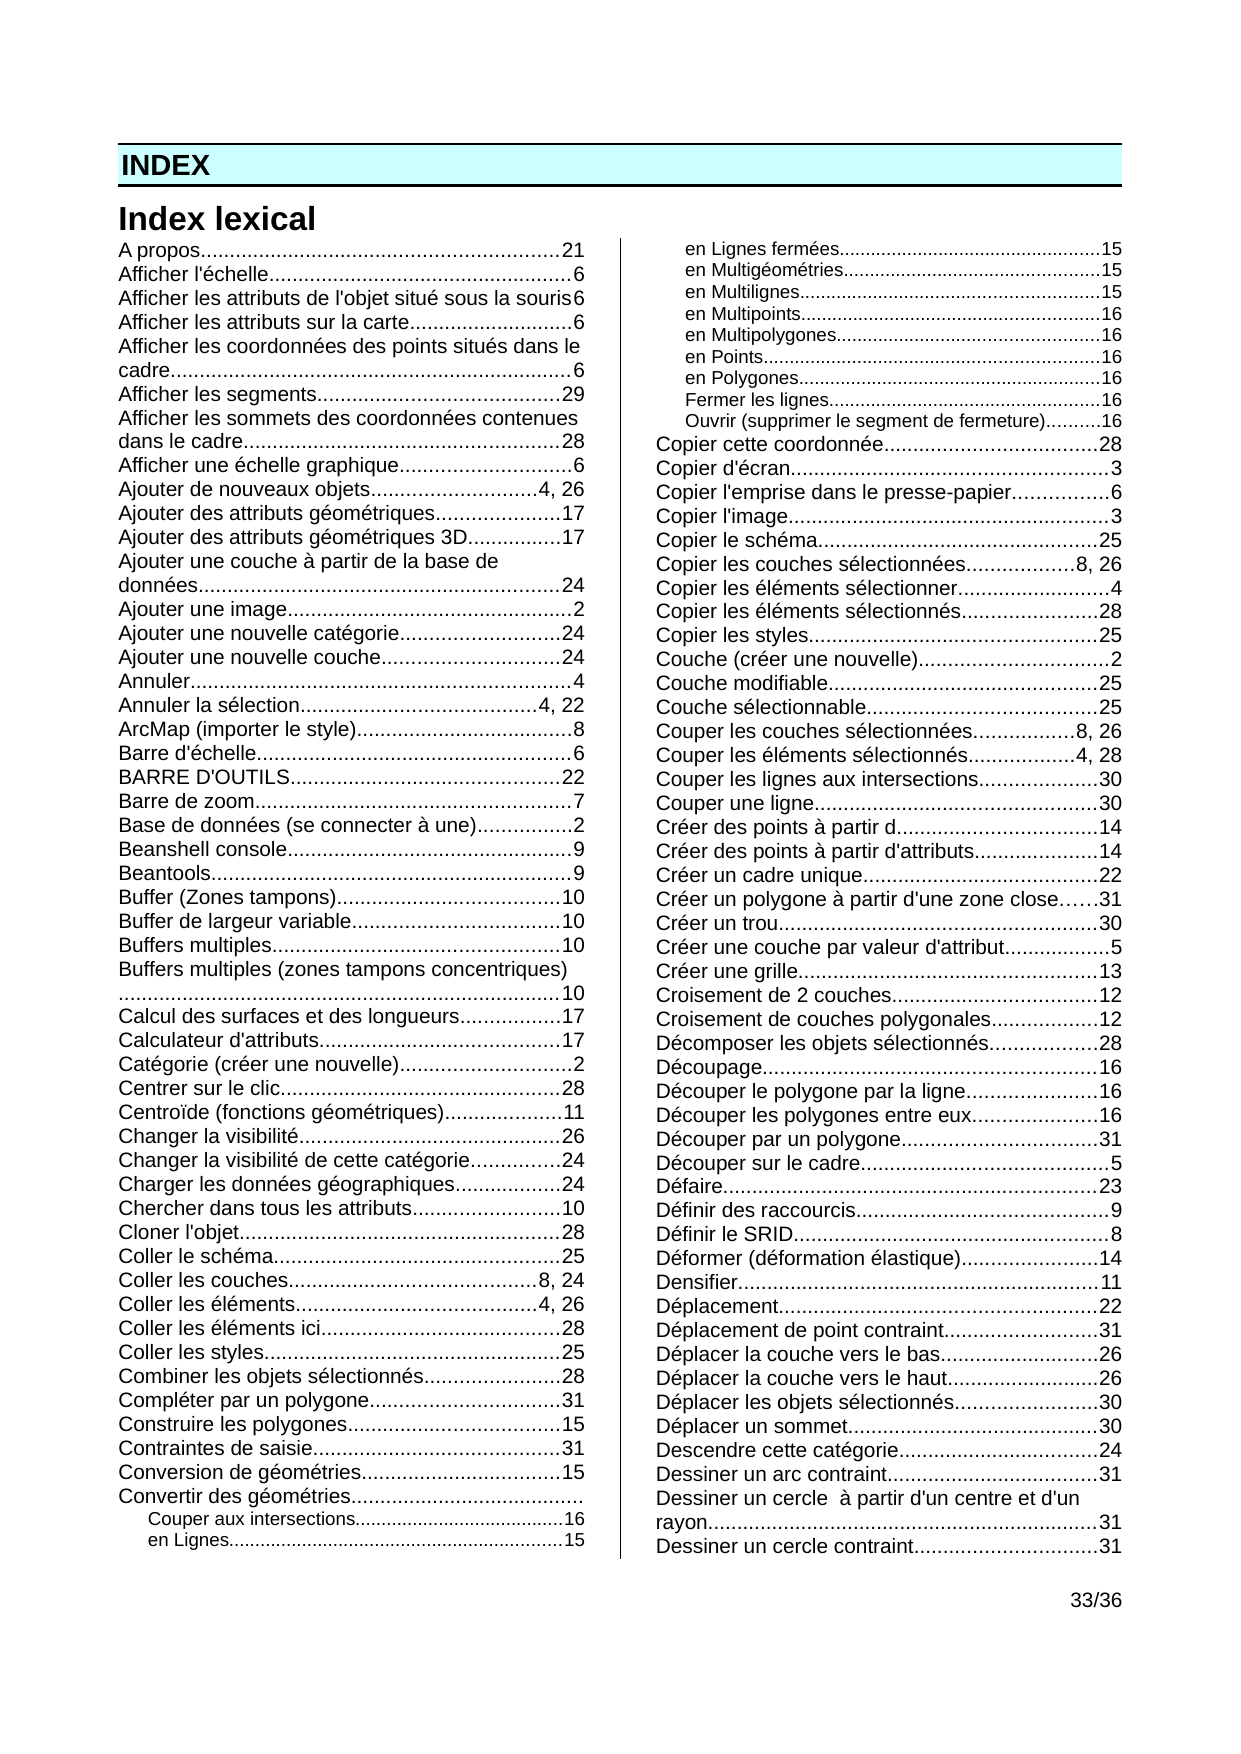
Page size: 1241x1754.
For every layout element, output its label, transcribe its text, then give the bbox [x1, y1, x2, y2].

text Afficher l'échelle 6 [118, 262, 585, 286]
text Barre de zoom 7 [118, 789, 585, 813]
text Couche modifiable 25 [656, 671, 1122, 695]
text Défaire 23 [656, 1174, 1122, 1198]
text Buffers multiples (zones tampons concentriques) 10 [118, 956, 585, 1004]
text Couper les lignes aux intersections 30 [656, 767, 1122, 791]
text Buffers multiples 10 [118, 932, 585, 956]
text Dessiner un cercle à partir d'un centre et d'un rayon 31 [656, 1486, 1122, 1534]
text Dessiner un cercle contraint 31 [656, 1534, 1122, 1558]
text Découper par un polygone 31 [656, 1126, 1122, 1150]
text Couper une ligne 30 [656, 791, 1122, 815]
text Déplacement de point contraint 31 [656, 1318, 1122, 1342]
text en Multipoints 16 [685, 302, 1122, 324]
subtitle Index lexical [118, 199, 1122, 238]
text Beanshell console 9 [118, 837, 585, 861]
text Couper les éléments sélectionnés 4, 28 [656, 743, 1122, 767]
text BARRE D'OUTILS 22 [118, 765, 585, 789]
text Afficher les sommets des coordonnées contenues dans le cadre 28 [118, 405, 585, 453]
text Créer une grille 13 [656, 959, 1122, 983]
text Définir des raccourcis 9 [656, 1198, 1122, 1222]
text Copier les couches sélectionnées 8, 26 [656, 551, 1122, 575]
text Coller les couches 8, 24 [118, 1268, 585, 1292]
text Déplacement 22 [656, 1294, 1122, 1318]
text en Multipolygones 16 [685, 324, 1122, 345]
text Centrer sur le clic 28 [118, 1076, 585, 1100]
text Déplacer les objets sélectionnés 30 [656, 1390, 1122, 1414]
text Ajouter une nouvelle couche 24 [118, 645, 585, 669]
text Ajouter des attributs géométriques 3D 17 [118, 525, 585, 549]
text Couper les couches sélectionnées 8, 26 [656, 719, 1122, 743]
text Déplacer la couche vers le haut 26 [656, 1366, 1122, 1390]
text Densifier 11 [656, 1270, 1122, 1294]
text Annuler la sélection 4, 22 [118, 693, 585, 717]
text Copier le schéma 25 [656, 527, 1122, 551]
text Copier les éléments sélectionnés 28 [656, 599, 1122, 623]
text en Points 16 [685, 345, 1122, 367]
text Découper le polygone par la ligne 16 [656, 1078, 1122, 1102]
text Ajouter une nouvelle catégorie 24 [118, 621, 585, 645]
text Afficher les coordonnées des points situés dans le cadre 6 [118, 333, 585, 381]
text Déplacer la couche vers le bas 26 [656, 1342, 1122, 1366]
text Créer des points à partir d'attributs 14 [656, 839, 1122, 863]
text Copier l'emprise dans le presse-papier 6 [656, 479, 1122, 503]
text Coller le schéma 25 [118, 1244, 585, 1268]
text Annuler 4 [118, 669, 585, 693]
subtitle INDEX [118, 145, 1122, 184]
text Convertir des géométries [118, 1483, 585, 1507]
text Ajouter des attributs géométriques 17 [118, 501, 585, 525]
text Créer un cadre unique 22 [656, 863, 1122, 887]
text Construire les polygones 15 [118, 1412, 585, 1436]
text Compléter par un polygone 31 [118, 1388, 585, 1412]
text Combiner les objets sélectionnés 28 [118, 1364, 585, 1388]
text Créer un trou 30 [656, 911, 1122, 935]
text Ajouter de nouveaux objets 4, 26 [118, 477, 585, 501]
text Conversion de géométries 15 [118, 1459, 585, 1483]
text ArcMap (importer le style) 8 [118, 717, 585, 741]
text Créer des points à partir d 14 [656, 815, 1122, 839]
text Copier les éléments sélectionner 4 [656, 575, 1122, 599]
text Descendre cette catégorie 24 [656, 1438, 1122, 1462]
text Dessiner un arc contraint 31 [656, 1462, 1122, 1486]
text Découper les polygones entre eux 16 [656, 1102, 1122, 1126]
text Afficher les attributs de l'objet situé sous la souris 6 [118, 286, 585, 309]
text A propos 21 [118, 238, 585, 262]
text Barre d'échelle 6 [118, 741, 585, 765]
text Charger les données géographiques 24 [118, 1172, 585, 1196]
text Copier l'image 3 [656, 503, 1122, 527]
text Coller les éléments 4, 26 [118, 1292, 585, 1316]
text Buffer de largeur variable 10 [118, 908, 585, 932]
text Calcul des surfaces et des longueurs 17 [118, 1004, 585, 1028]
text Couche sélectionnable 25 [656, 695, 1122, 719]
text Afficher les attributs sur la carte 6 [118, 309, 585, 333]
text Copier d'écran 3 [656, 456, 1122, 479]
text Définir le SRID 8 [656, 1222, 1122, 1246]
text Décomposer les objets sélectionnés 28 [656, 1031, 1122, 1054]
text en Lignes 15 [148, 1529, 585, 1551]
text en Multilignes 15 [685, 281, 1122, 302]
text Fermer les lignes 16 [685, 388, 1122, 410]
text Croisement de couches polygonales 12 [656, 1007, 1122, 1031]
text Changer la visibilité 26 [118, 1124, 585, 1148]
text Centroïde (fonctions géométriques) 11 [118, 1100, 585, 1124]
text Afficher les segments 29 [118, 381, 585, 405]
text Coller les éléments ici 28 [118, 1316, 585, 1340]
text Croisement de 2 couches 12 [656, 983, 1122, 1007]
text Catégorie (créer une nouvelle) 2 [118, 1052, 585, 1076]
text Coller les styles 25 [118, 1340, 585, 1364]
text Ouvrir (supprimer le segment de fermeture) 16 [685, 410, 1122, 432]
text Déplacer un sommet 30 [656, 1414, 1122, 1438]
text Calculateur d'attributs 17 [118, 1028, 585, 1052]
text en Polygones 16 [685, 367, 1122, 388]
text Couper aux intersections 16 [148, 1507, 585, 1529]
text Contraintes de saisie 31 [118, 1436, 585, 1459]
text Déformer (déformation élastique) 14 [656, 1246, 1122, 1270]
text Afficher une échelle graphique 6 [118, 453, 585, 477]
text en Lignes fermées 15 [685, 238, 1122, 259]
text Buffer (Zones tampons) 10 [118, 884, 585, 908]
text Ajouter une image 2 [118, 597, 585, 621]
text en Multigéométries 15 [685, 259, 1122, 281]
text Découper sur le cadre 5 [656, 1150, 1122, 1174]
text Copier cette coordonnée 28 [656, 432, 1122, 456]
text Créer une couche par valeur d'attribut 5 [656, 935, 1122, 959]
text Changer la visibilité de cette catégorie 24 [118, 1148, 585, 1172]
text Base de données (se connecter à une) 2 [118, 813, 585, 837]
text Cloner l'objet 28 [118, 1220, 585, 1244]
text Découpage 16 [656, 1054, 1122, 1078]
text Beantools 9 [118, 861, 585, 884]
text Chercher dans tous les attributs 10 [118, 1196, 585, 1220]
text Couche (créer une nouvelle) 2 [656, 647, 1122, 671]
text Créer un polygone à partir d'une zone close 31 [656, 887, 1122, 911]
text Copier les styles 25 [656, 623, 1122, 647]
text Ajouter une couche à partir de la base de données... 24 [118, 549, 585, 597]
